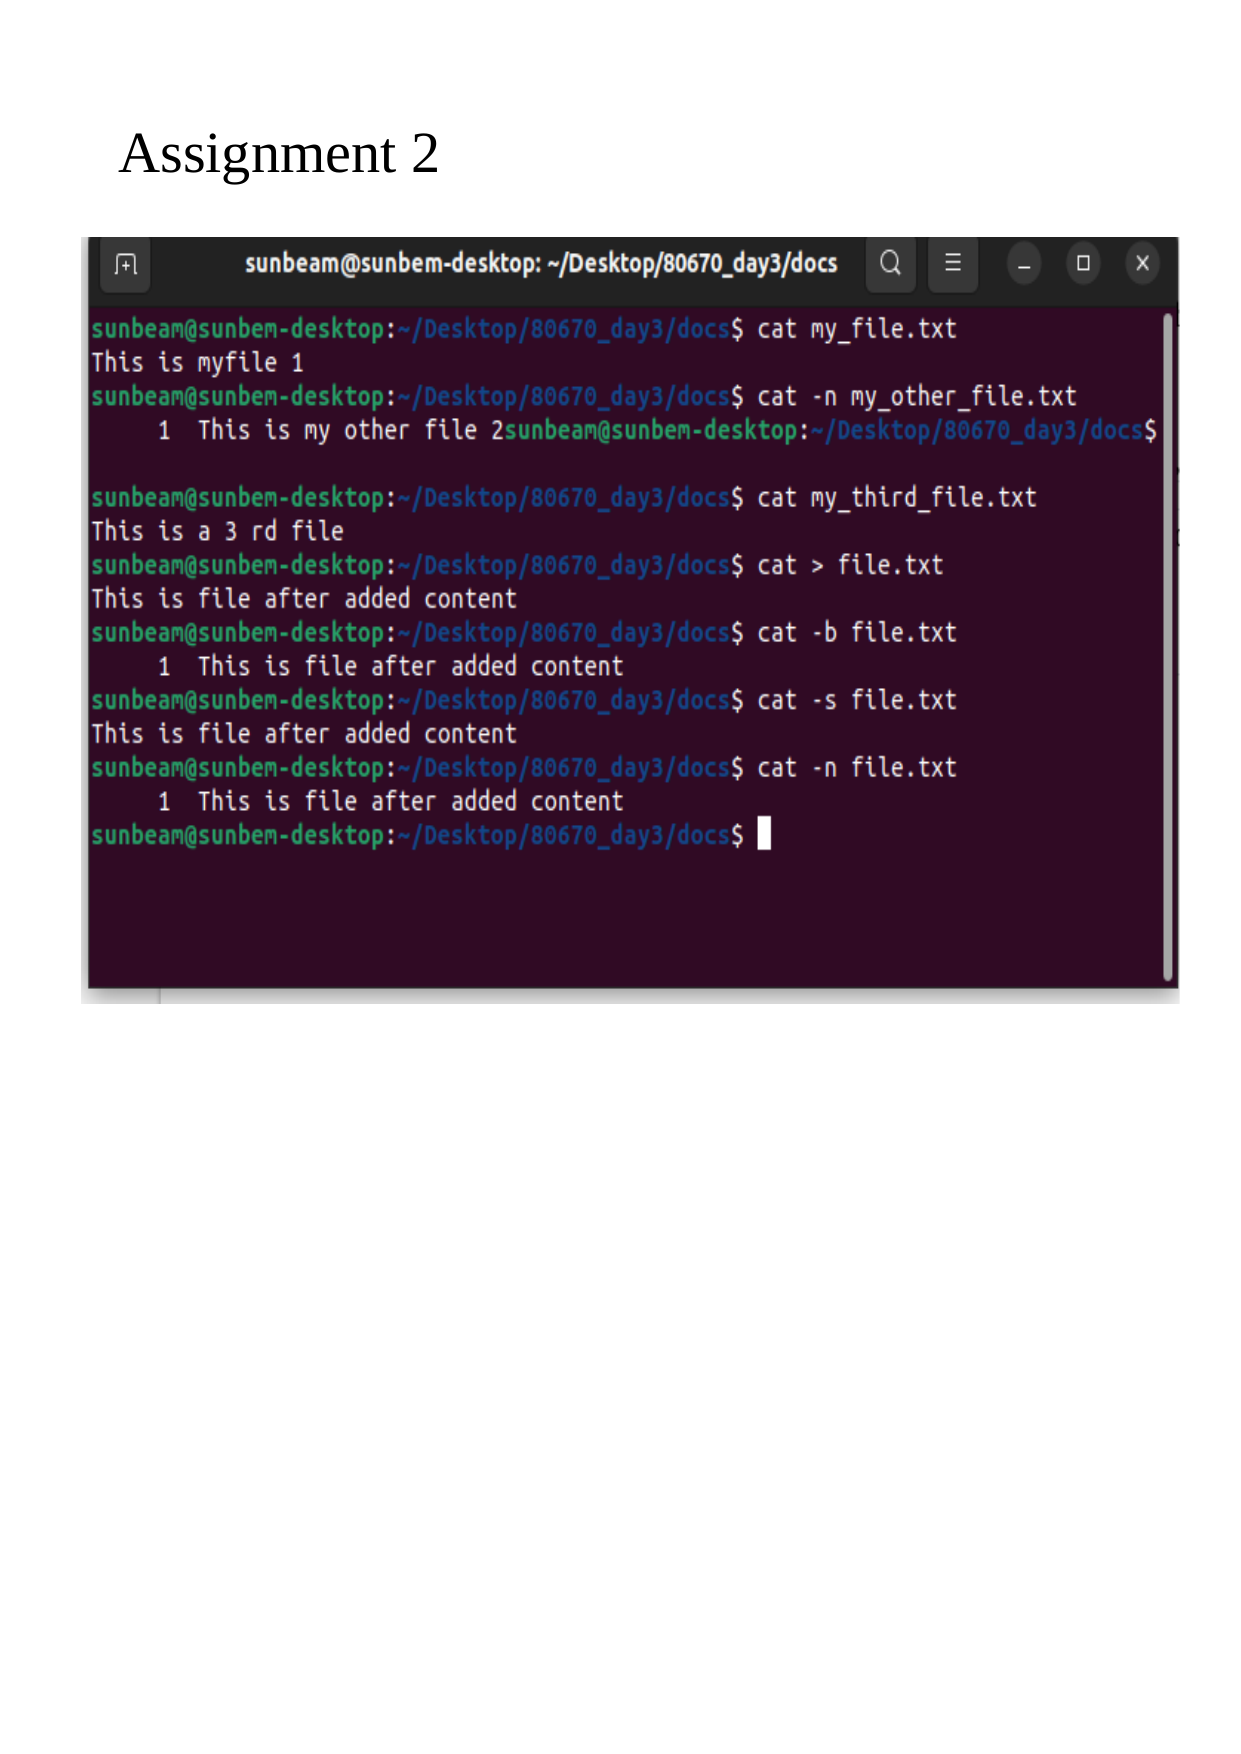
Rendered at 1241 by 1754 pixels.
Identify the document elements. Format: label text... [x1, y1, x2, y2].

picture [81, 237, 1180, 1004]
text Assignment 2 [118, 118, 1122, 185]
